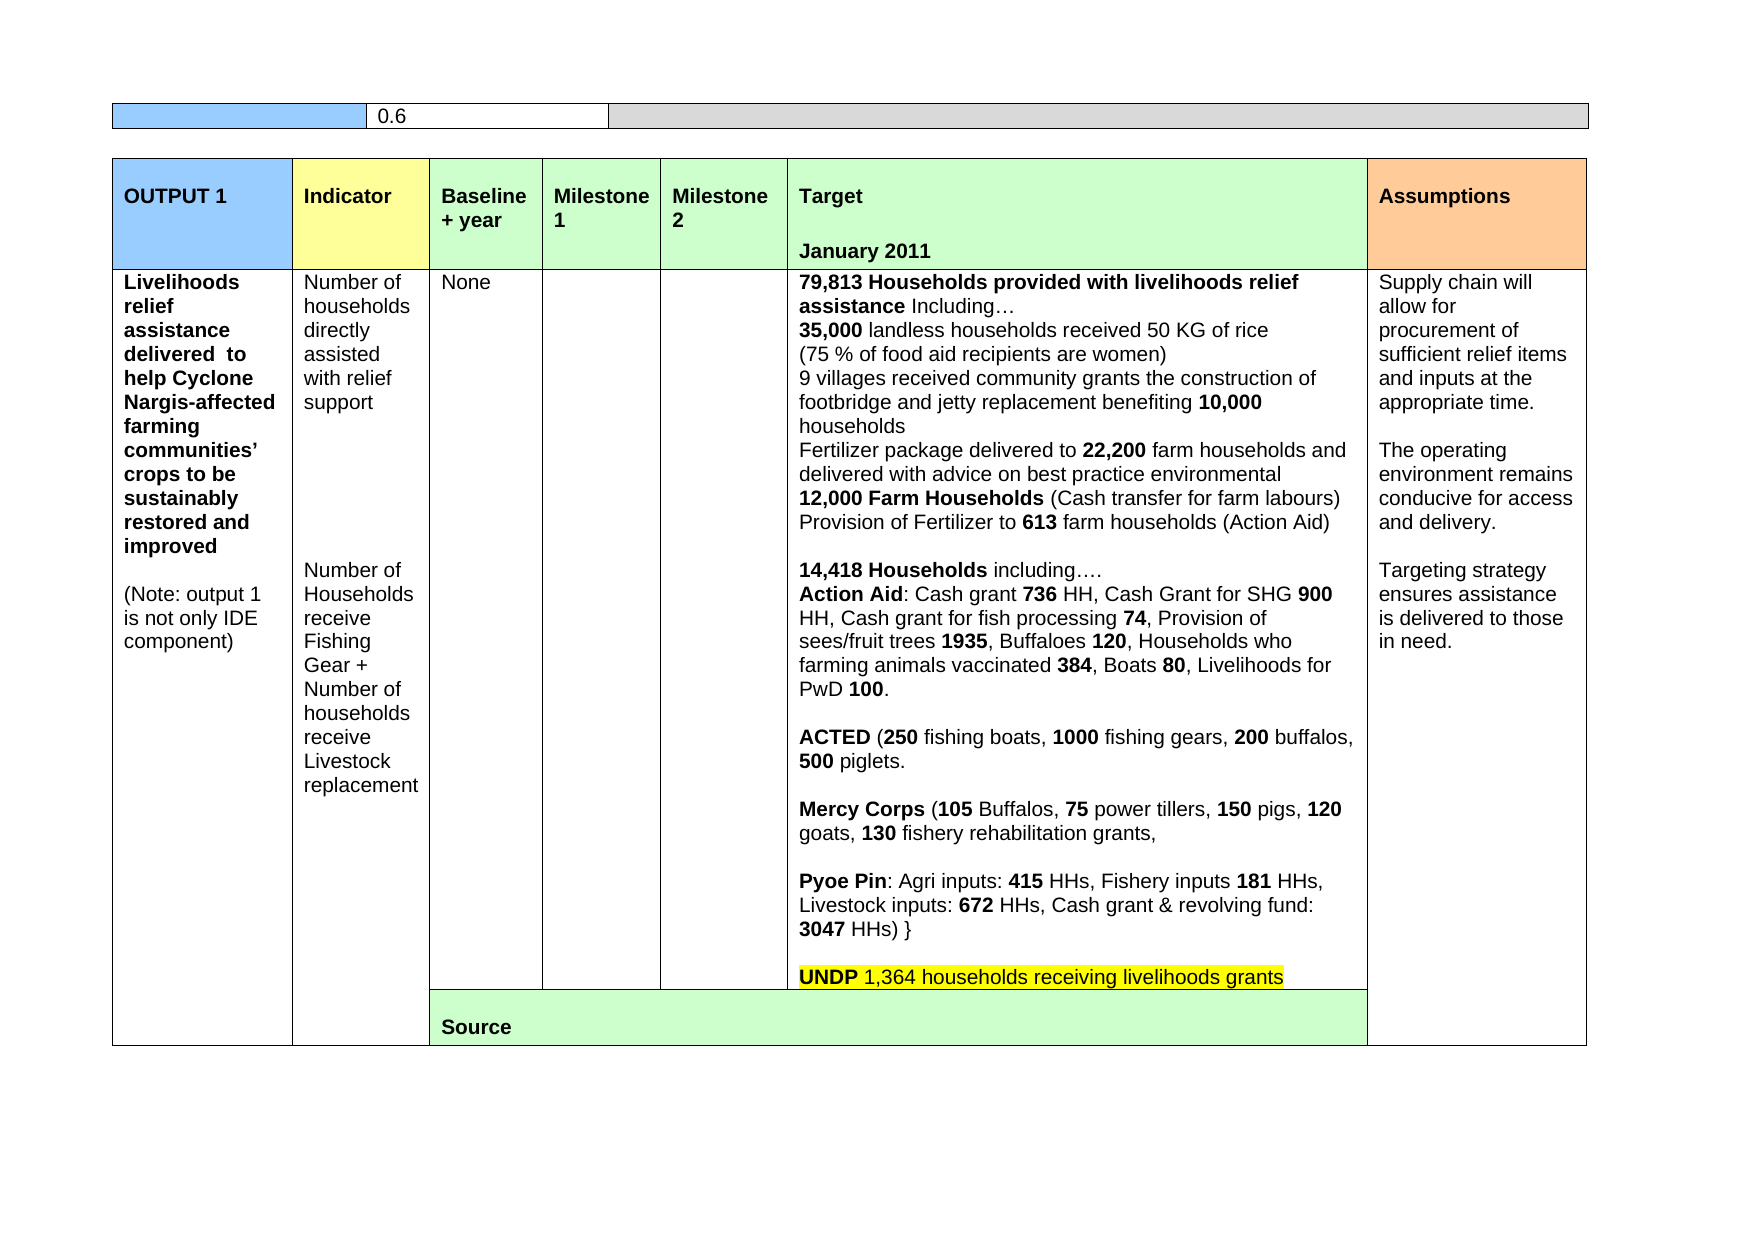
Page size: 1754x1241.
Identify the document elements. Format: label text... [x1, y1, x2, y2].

table_header Target January 2011 [788, 159, 1367, 269]
table_cell [661, 270, 787, 989]
table_cell 0.6 [367, 104, 608, 128]
table_cell [543, 270, 660, 989]
table_cell 79,813 Households provided with livelihoods relief assistance Including… 35,000 landless households received 50 KG of rice (75 % of food aid recipients are women) 9 villages received community grants the construction of footbridge and jetty replacement benefiting 10,000 households Fertilizer package delivered to 22,200 farm households and delivered with advice on best practice environmental 12,000 Farm Households (Cash transfer for farm labours) Provision of Fertilizer to 613 farm households (Action Aid) 14,418 Households including…. Action Aid: Cash grant 736 HH, Cash Grant for SHG 900 HH, Cash grant for fish processing 74, Provision of sees/fruit trees 1935, Buffaloes 120, Households who farming animals vaccinated 384, Boats 80, Livelihoods for PwD 100. ACTED (250 fishing boats, 1000 fishing gears, 200 buffalos, 500 piglets. Mercy Corps (105 Buffalos, 75 power tillers, 150 pigs, 120 goats, 130 fishery rehabilitation grants, Pyoe Pin: Agri inputs: 415 HHs, Fishery inputs 181 HHs, Livestock inputs: 672 HHs, Cash grant & revolving fund: 3047 HHs) } UNDP 1,364 households receiving livelihoods grants [788, 270, 1367, 989]
table_header Indicator [293, 159, 429, 269]
table_header OUTPUT 1 [113, 159, 292, 269]
table_cell Supply chain will allow for procurement of sufficient relief items and inputs at the appropriate time. The operating environment remains conducive for access and delivery. Targeting strategy ensures assistance is delivered to those in need. [1368, 270, 1586, 1045]
table_header Milestone 2 [661, 159, 787, 269]
table_cell None [430, 270, 542, 989]
table_header Baseline + year [430, 159, 542, 269]
table_cell Number of households directly assisted with relief support Number of Households receive Fishing Gear + Number of households receive Livestock replacement [293, 270, 429, 1045]
table_cell [609, 104, 1588, 128]
table_cell Livelihoods relief assistance delivered to help Cyclone Nargis-affected farming communities’ crops to be sustainably restored and improved (Note: output 1 is not only IDE component) [113, 270, 292, 1045]
table_header Assumptions [1368, 159, 1586, 269]
table_header Milestone 1 [543, 159, 660, 269]
table_cell Source [430, 990, 1367, 1045]
table_cell [113, 104, 366, 128]
